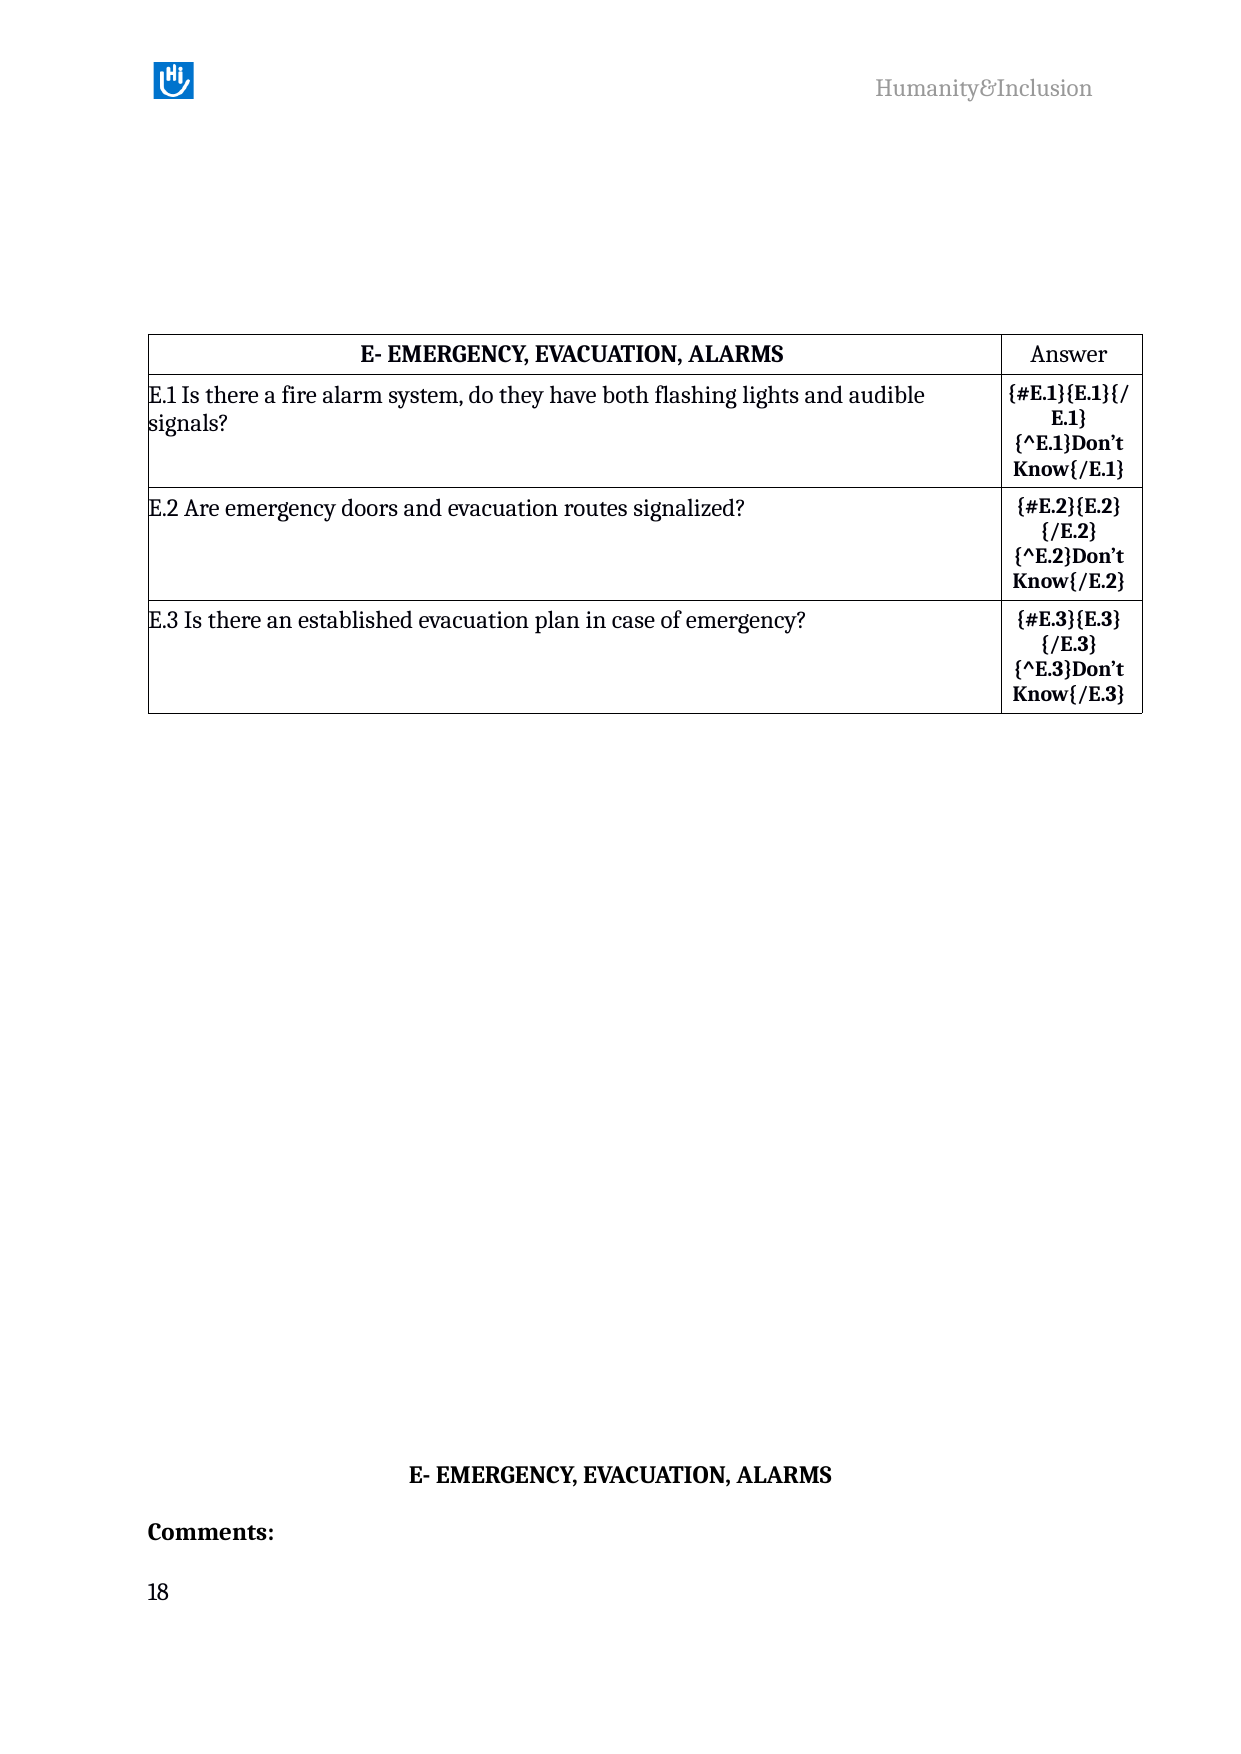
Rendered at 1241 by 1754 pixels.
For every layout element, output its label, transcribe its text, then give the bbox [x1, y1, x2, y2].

table_cell {#E.3}{E.3}{/E.3}{^E.3}Don’t Know{/E.3} [1002, 601, 1142, 713]
table_cell E.1 Is there a fire alarm system, do they have both flashing lights and audible signals? [149, 375, 1001, 487]
text E- EMERGENCY, EVACUATION, ALARMS [148, 1461, 1093, 1489]
text Comments: [148, 1518, 1093, 1547]
table_cell {#E.2}{E.2}{/E.2}{^E.2}Don’t Know{/E.2} [1002, 488, 1142, 600]
table_header Answer [1002, 335, 1142, 374]
table_cell {#E.1}{E.1}{/E.1}{^E.1}Don’t Know{/E.1} [1002, 375, 1142, 487]
table_cell E.3 Is there an established evacuation plan in case of emergency? [149, 601, 1001, 713]
picture [153, 62, 194, 99]
table_cell E.2 Are emergency doors and evacuation routes signalized? [149, 488, 1001, 600]
table_header E- EMERGENCY, EVACUATION, ALARMS [149, 335, 1001, 374]
